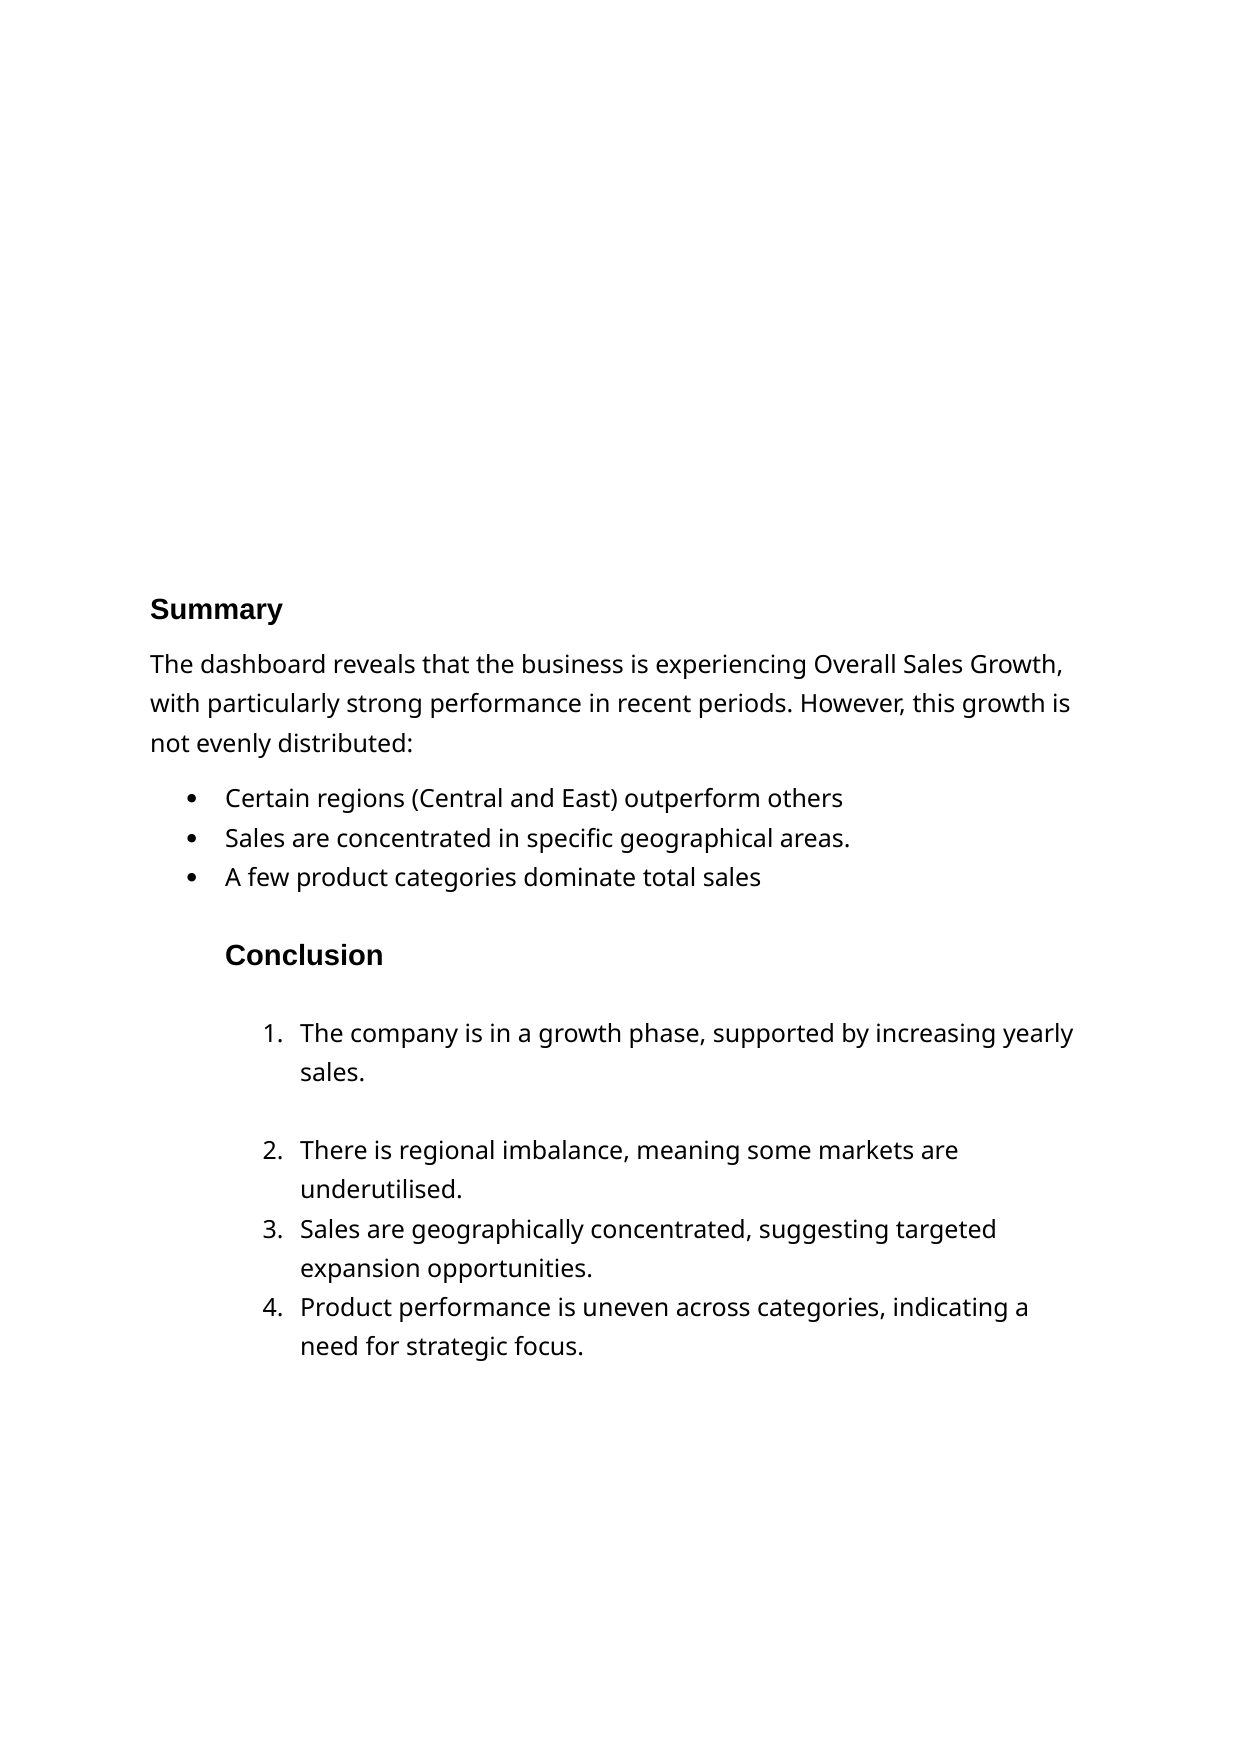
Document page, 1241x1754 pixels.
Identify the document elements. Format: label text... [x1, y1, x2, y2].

text Summary [150, 592, 1090, 625]
text The dashboard reveals that the business is experiencing Overall Sales Growth, with particularly strong performance in recent periods. However, this growth is not evenly distributed: [150, 647, 1090, 759]
list Conclusion [225, 938, 1090, 971]
list A few product categories dominate total sales [187, 859, 1090, 893]
list The company is in a growth phase, supported by increasing yearly sales. [262, 1015, 1090, 1128]
list Sales are concentrated in specific geographical areas. [187, 820, 1090, 854]
list Sales are geographically concentrated, suggesting targeted expansion opportunities. [262, 1211, 1090, 1284]
list There is regional imbalance, meaning some markets are underutilised. [262, 1133, 1090, 1206]
list Certain regions (Central and East) outperform others [187, 781, 1090, 815]
list Product performance is uneven across categories, indicating a need for strategic focus. [262, 1289, 1090, 1363]
